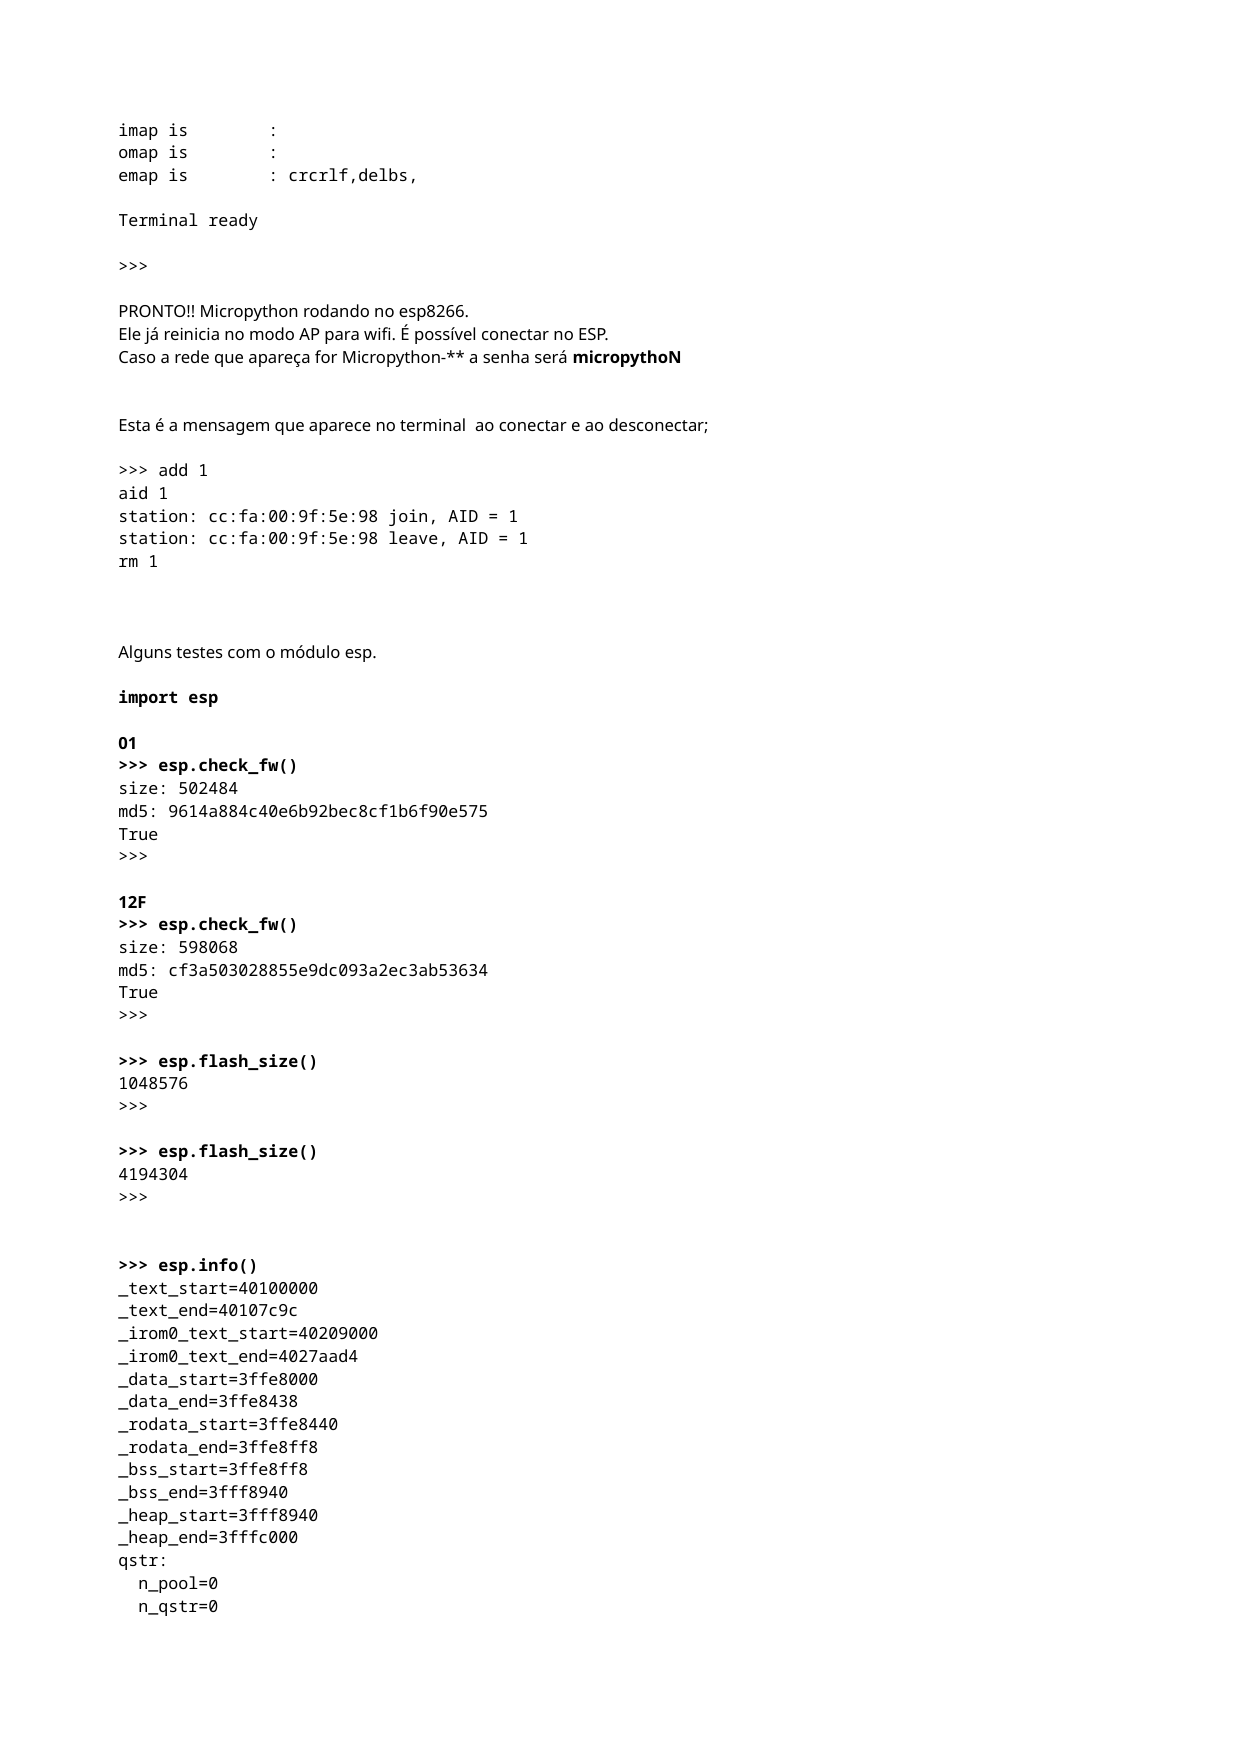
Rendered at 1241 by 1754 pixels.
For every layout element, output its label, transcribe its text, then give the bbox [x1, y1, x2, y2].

text rm 1 [118, 549, 1122, 572]
text >>> [118, 1094, 1122, 1117]
text _irom0_text_end=4027aad4 [118, 1344, 1122, 1367]
text omap is : [118, 141, 1122, 163]
text size: 598068 [118, 936, 1122, 958]
text _bss_start=3ffe8ff8 [118, 1458, 1122, 1481]
text station: cc:fa:00:9f:5e:98 join, AID = 1 [118, 504, 1122, 527]
text _heap_start=3fff8940 [118, 1503, 1122, 1526]
text True [118, 822, 1122, 845]
text PRONTO!! Micropython rodando no esp8266. [118, 300, 1122, 322]
text >>> [118, 1004, 1122, 1026]
text 1048576 [118, 1072, 1122, 1094]
text True [118, 981, 1122, 1004]
text import esp [118, 686, 1122, 708]
text 01 [118, 731, 1122, 754]
text emap is : crcrlf,delbs, [118, 163, 1122, 186]
text _rodata_end=3ffe8ff8 [118, 1435, 1122, 1458]
text 4194304 [118, 1163, 1122, 1185]
text >>> esp.flash_size() [118, 1140, 1122, 1163]
text station: cc:fa:00:9f:5e:98 leave, AID = 1 [118, 527, 1122, 549]
text md5: cf3a503028855e9dc093a2ec3ab53634 [118, 958, 1122, 981]
text qstr: [118, 1549, 1122, 1571]
text n_pool=0 [118, 1571, 1122, 1594]
text imap is : [118, 118, 1122, 141]
text _data_end=3ffe8438 [118, 1390, 1122, 1412]
text aid 1 [118, 481, 1122, 504]
text >>> esp.check_fw() [118, 913, 1122, 936]
text _data_start=3ffe8000 [118, 1367, 1122, 1390]
text _text_end=40107c9c [118, 1299, 1122, 1322]
text >>> esp.flash_size() [118, 1049, 1122, 1072]
text Alguns testes com o módulo esp. [118, 640, 1122, 663]
text >>> esp.check_fw() [118, 754, 1122, 777]
text _irom0_text_start=40209000 [118, 1322, 1122, 1344]
text >>> [118, 845, 1122, 867]
text Ele já reinicia no modo AP para wifi. É possível conectar no ESP. [118, 322, 1122, 345]
text _heap_end=3fffc000 [118, 1526, 1122, 1549]
text >>> add 1 [118, 459, 1122, 481]
text Terminal ready [118, 209, 1122, 232]
text >>> [118, 1185, 1122, 1208]
text _bss_end=3fff8940 [118, 1481, 1122, 1503]
text >>> esp.info() [118, 1253, 1122, 1276]
text Caso a rede que apareça for Micropython-** a senha será micropythoN [118, 345, 1122, 368]
text n_qstr=0 [118, 1594, 1122, 1617]
text size: 502484 [118, 777, 1122, 799]
text _rodata_start=3ffe8440 [118, 1412, 1122, 1435]
text 12F [118, 890, 1122, 913]
text md5: 9614a884c40e6b92bec8cf1b6f90e575 [118, 799, 1122, 822]
text >>> [118, 254, 1122, 277]
text _text_start=40100000 [118, 1276, 1122, 1299]
text Esta é a mensagem que aparece no terminal ao conectar e ao desconectar; [118, 413, 1122, 436]
